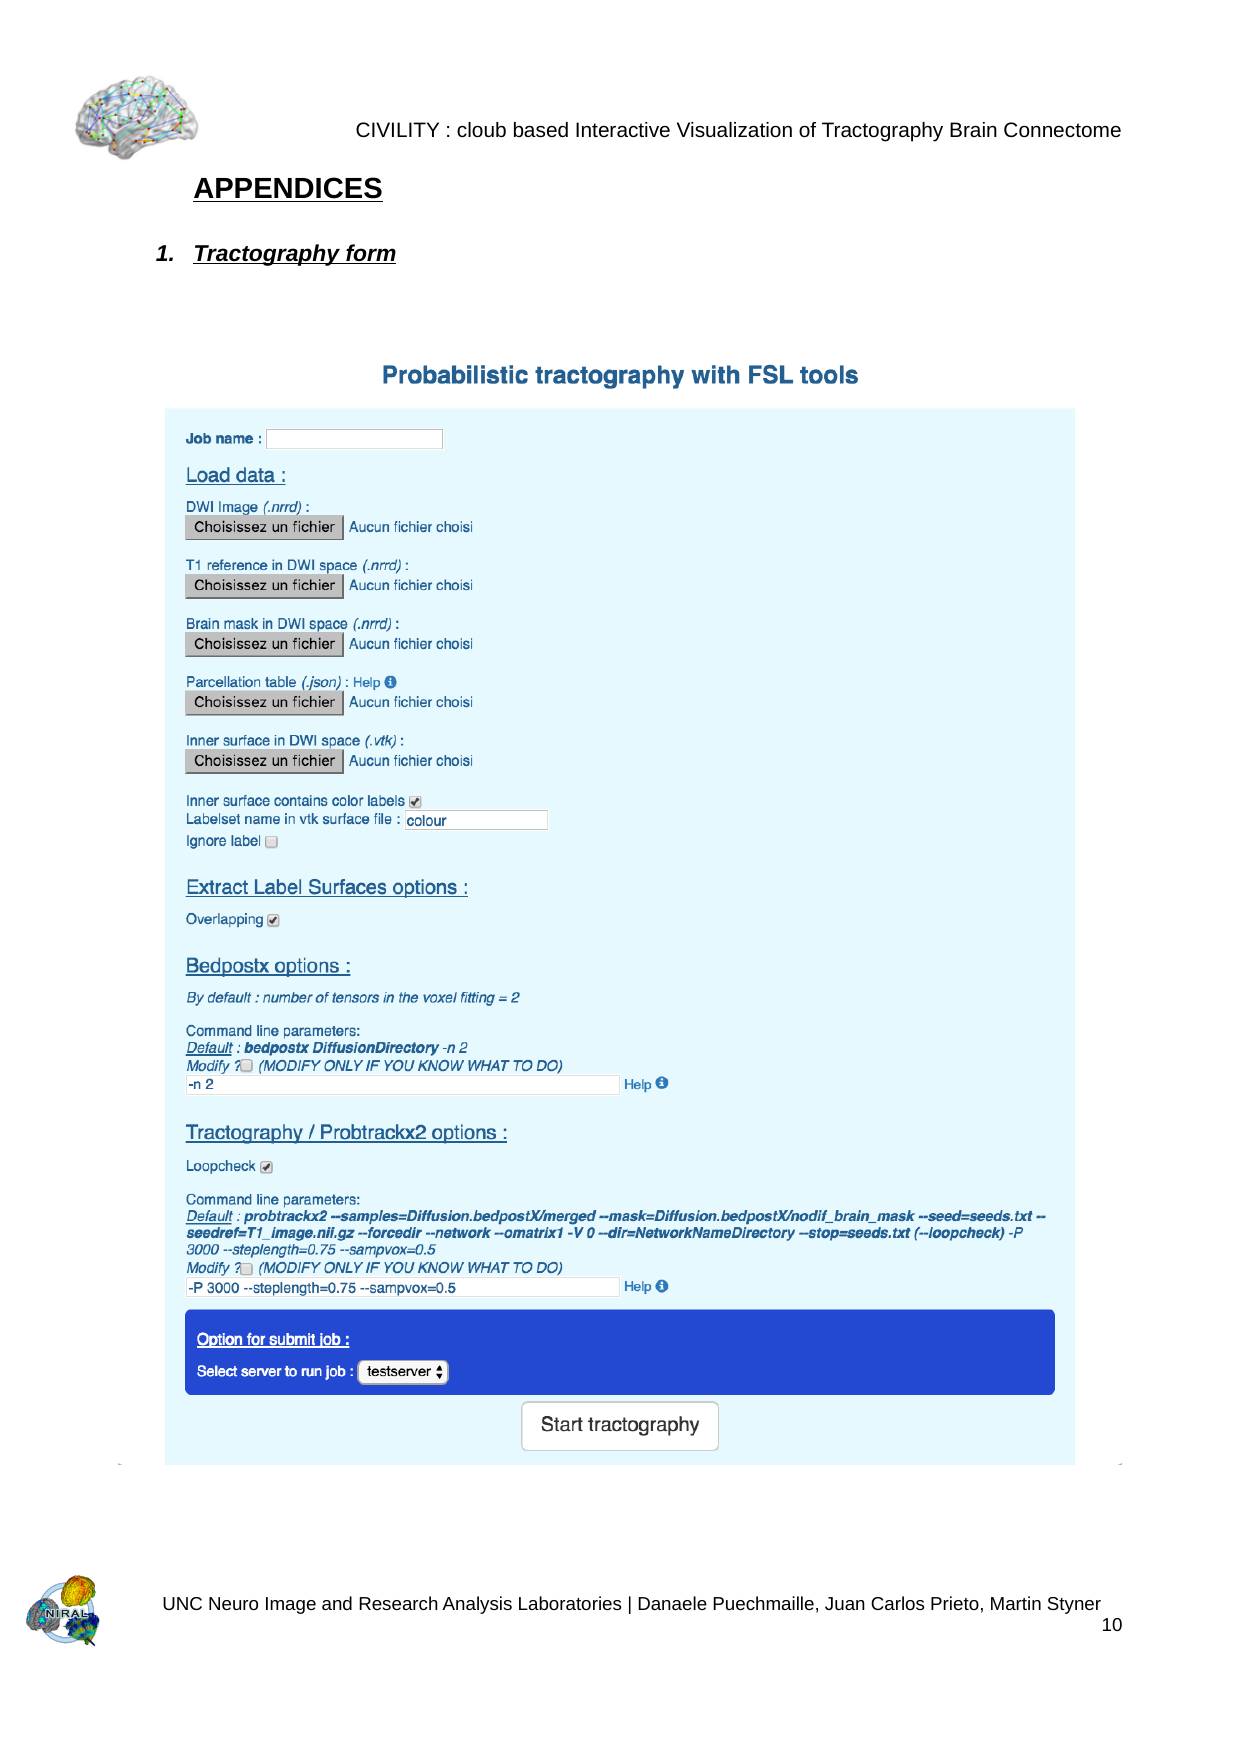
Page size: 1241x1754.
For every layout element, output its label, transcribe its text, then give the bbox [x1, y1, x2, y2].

picture [68, 69, 203, 165]
picture [17, 1559, 114, 1663]
list APPENDICES [156, 172, 1122, 205]
picture [118, 338, 1123, 1466]
list Tractography form [156, 240, 1122, 267]
